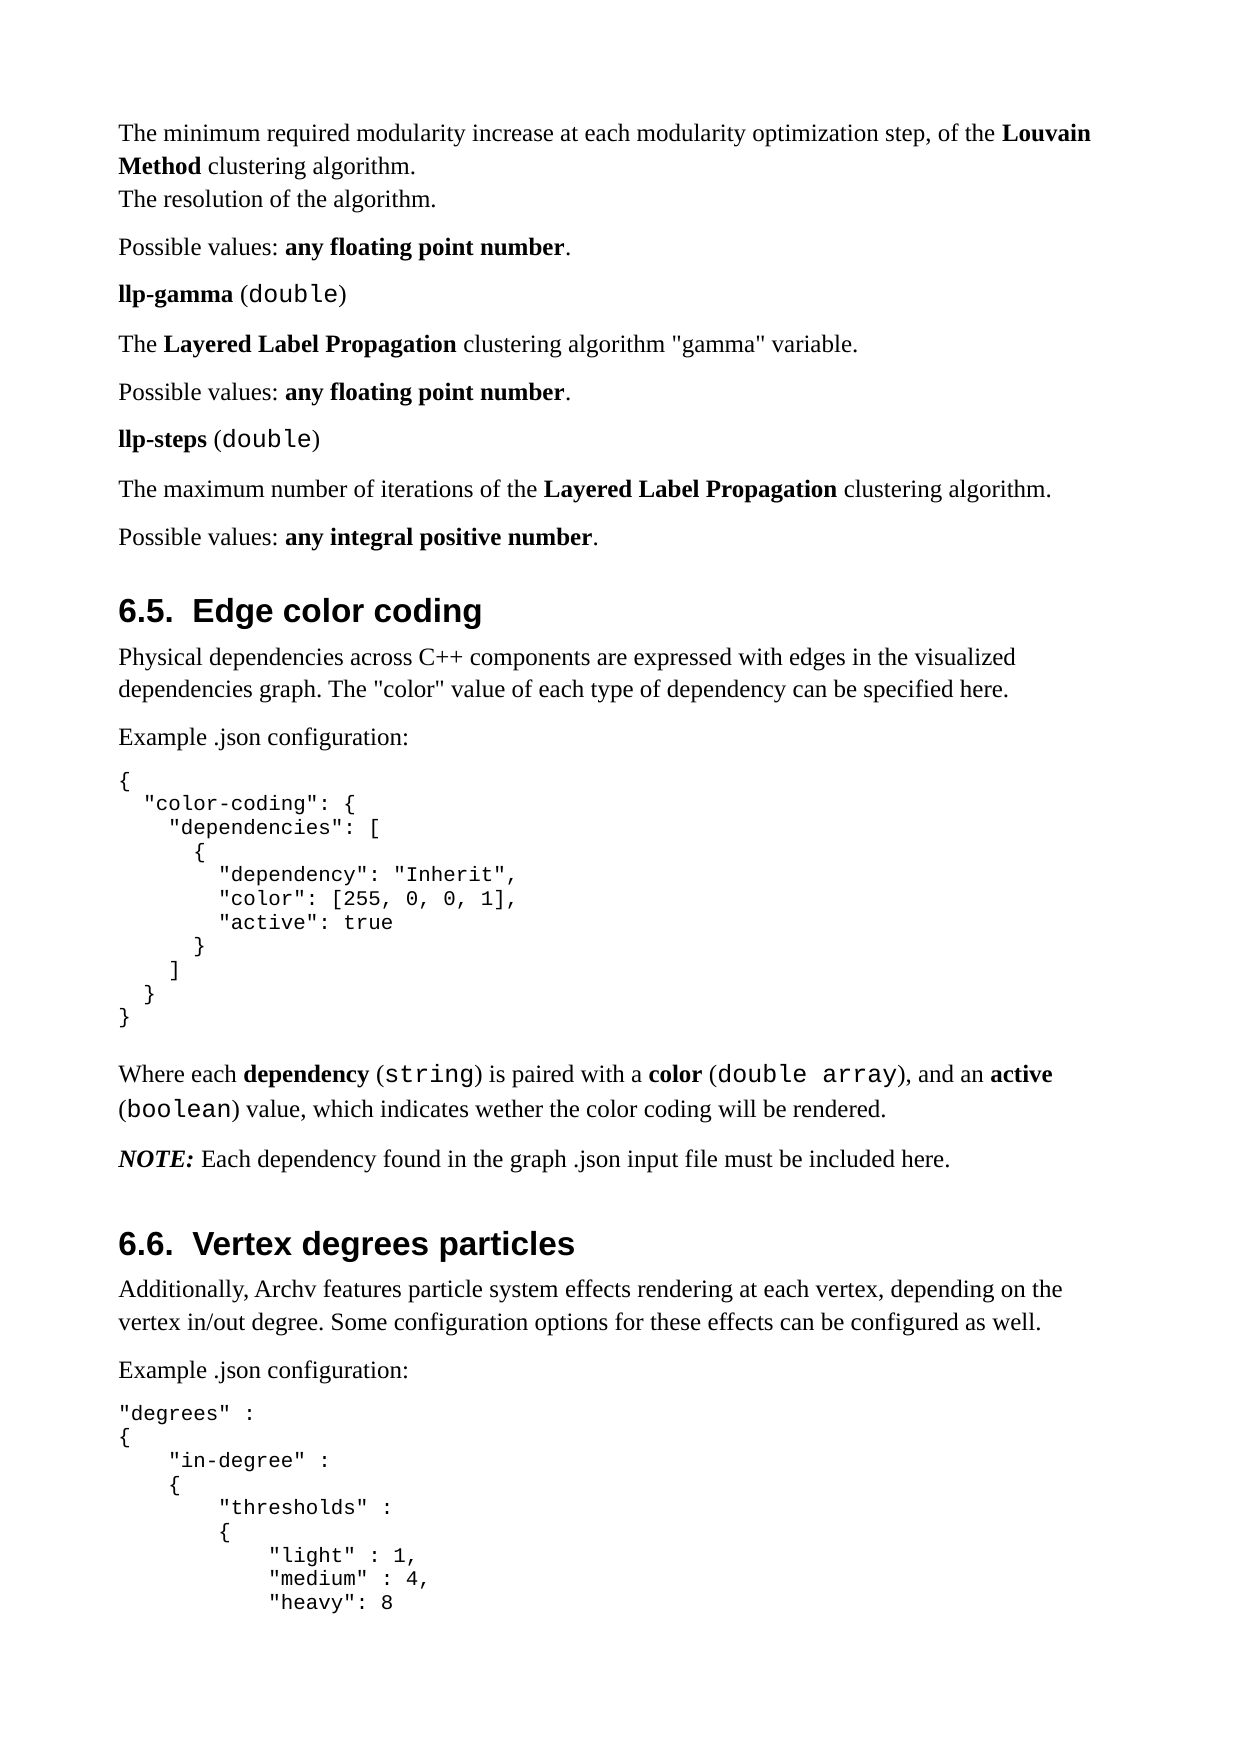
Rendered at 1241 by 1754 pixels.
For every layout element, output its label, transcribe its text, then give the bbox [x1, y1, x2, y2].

text The maximum number of iterations of the Layered Label Propagation clustering algorithm. [118, 474, 1122, 503]
text { [118, 1426, 1122, 1450]
text "dependencies": [ [118, 817, 1122, 841]
text "color-coding": { [118, 793, 1122, 817]
text Possible values: any integral positive number. [118, 522, 1122, 551]
text "degrees" : [118, 1403, 1122, 1426]
subtitle Vertex degrees particles [118, 1223, 1122, 1262]
text "thresholds" : [118, 1497, 1122, 1521]
text Possible values: any floating point number. [118, 232, 1122, 261]
text "light" : 1, [118, 1544, 1122, 1568]
text The Layered Label Propagation clustering algorithm "gamma" variable. [118, 329, 1122, 358]
text { [118, 1474, 1122, 1497]
text "active": true [118, 912, 1122, 935]
text Where each dependency (string) is paired with a color (double array), and an active (boolean) value, which indicates wether the color coding will be rendered. [118, 1059, 1122, 1125]
text } [118, 1006, 1122, 1030]
text "color": [255, 0, 0, 1], [118, 888, 1122, 912]
text "in-degree" : [118, 1450, 1122, 1474]
text llp-steps (double) [118, 424, 1122, 455]
text llp-gamma (double) [118, 279, 1122, 310]
text Example .json configuration: [118, 722, 1122, 751]
text { [118, 841, 1122, 864]
text "medium" : 4, [118, 1568, 1122, 1592]
text } [118, 935, 1122, 959]
text { [118, 1521, 1122, 1544]
text "dependency": "Inherit", [118, 864, 1122, 888]
text Additionally, Archv features particle system effects rendering at each vertex, depending on the vertex in/out degree. Some configuration options for these effects can be configured as well. [118, 1274, 1122, 1336]
subtitle Edge color coding [118, 591, 1122, 629]
text NOTE: Each dependency found in the graph .json input file must be included here. [118, 1144, 1063, 1173]
text Possible values: any floating point number. [118, 377, 1122, 406]
text } [118, 983, 1122, 1006]
text ] [118, 959, 1122, 983]
text Physical dependencies across C++ components are expressed with edges in the visualized dependencies graph. The "color" value of each type of dependency can be specified here. [118, 642, 1122, 703]
text Example .json configuration: [118, 1355, 1122, 1384]
text The minimum required modularity increase at each modularity optimization step, of the Louvain Method clustering algorithm. The resolution of the algorithm. [118, 118, 1122, 213]
text "heavy": 8 [118, 1592, 1122, 1616]
text { [118, 770, 1122, 793]
